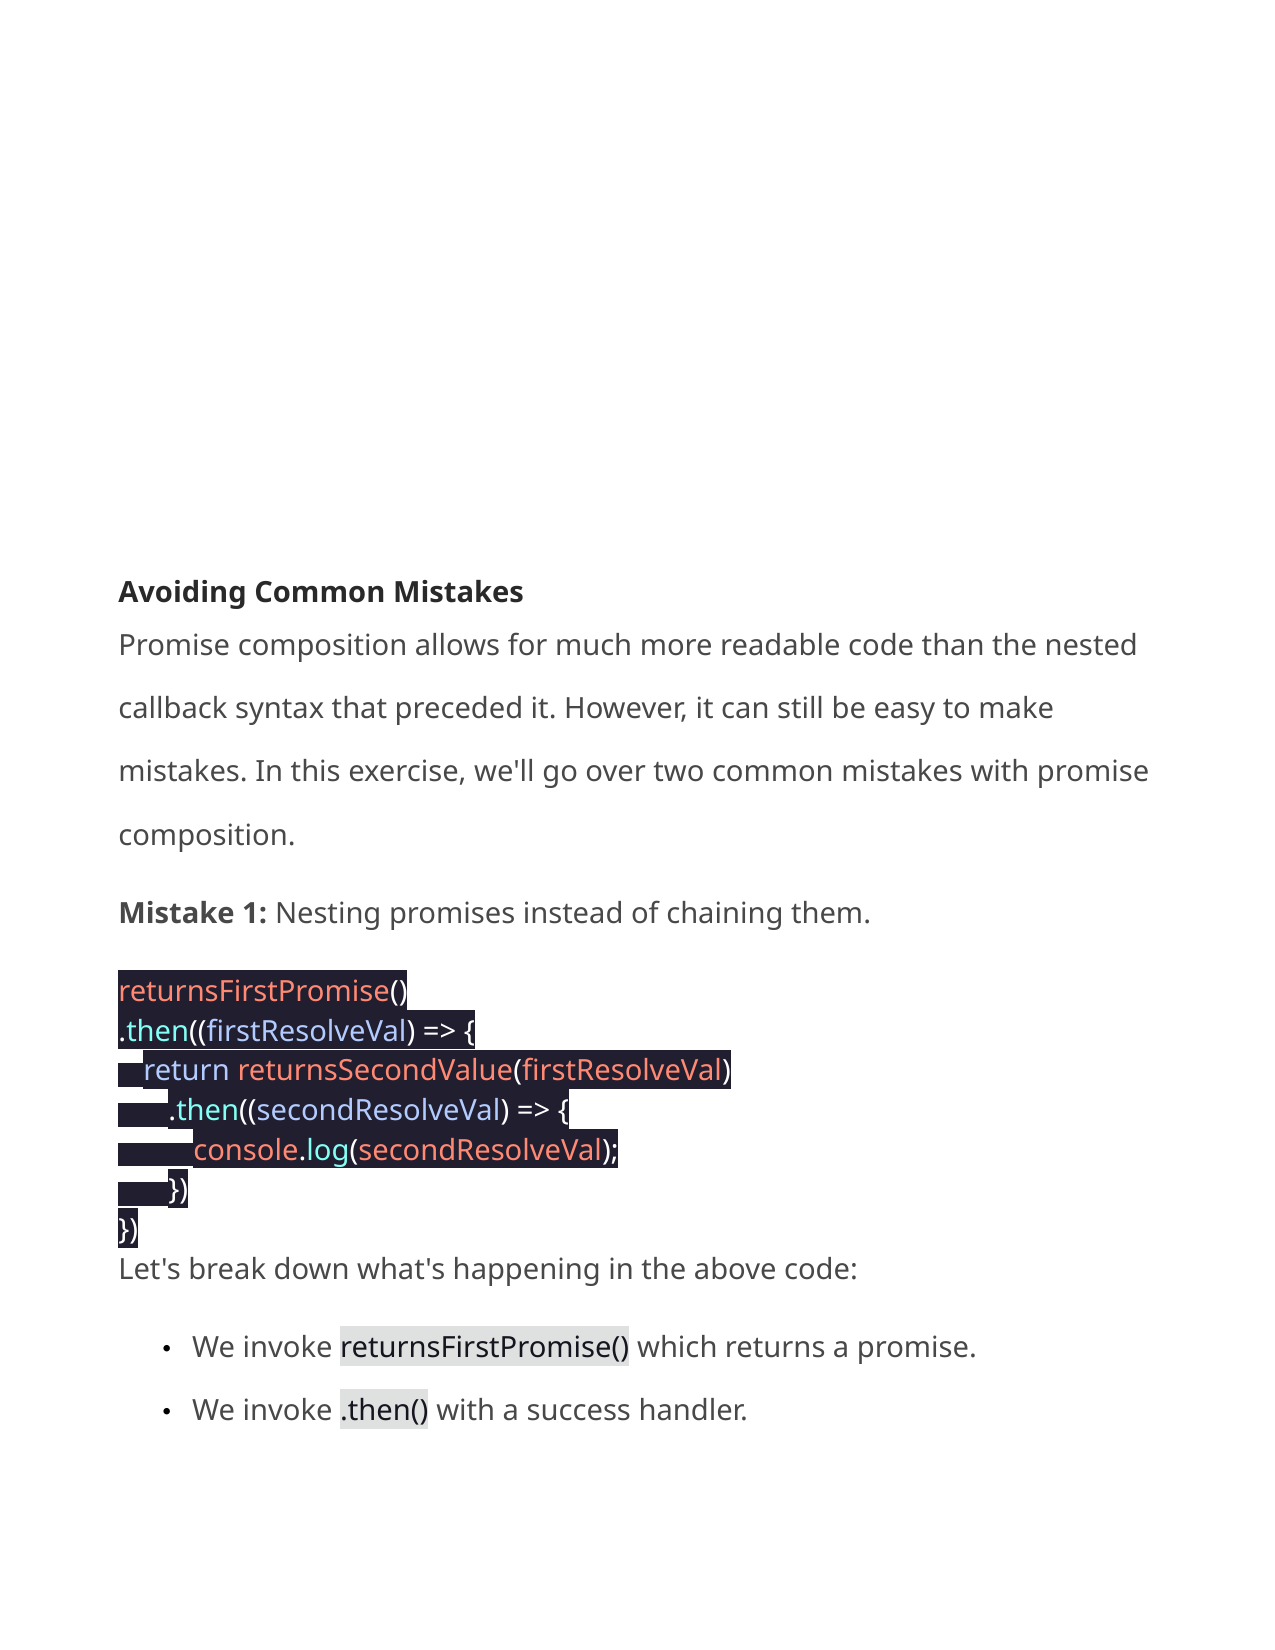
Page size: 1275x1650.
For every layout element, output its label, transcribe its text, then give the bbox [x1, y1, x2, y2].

text }) [118, 1208, 1157, 1248]
text }) [118, 1168, 1157, 1208]
text returnsFirstPromise() [118, 970, 1157, 1010]
text console.log(secondResolveVal); [118, 1129, 1157, 1168]
list We invoke returnsFirstPromise() which returns a promise. [162, 1326, 1157, 1366]
text .then((secondResolveVal) => { [118, 1089, 1157, 1129]
text Let's break down what's happening in the above code: [118, 1248, 1157, 1288]
subtitle Avoiding Common Mistakes [118, 572, 1157, 611]
text Promise composition allows for much more readable code than the nested callback syntax that preceded it. However, it can still be easy to make mistakes. In this exercise, we'll go over two common mistakes with promise composition. [118, 624, 1157, 854]
text .then((firstResolveVal) => { [118, 1010, 1157, 1049]
list We invoke .then() with a success handler. [162, 1389, 1157, 1429]
text return returnsSecondValue(firstResolveVal) [118, 1049, 1157, 1089]
text Mistake 1: Nesting promises instead of chaining them. [118, 892, 1157, 932]
